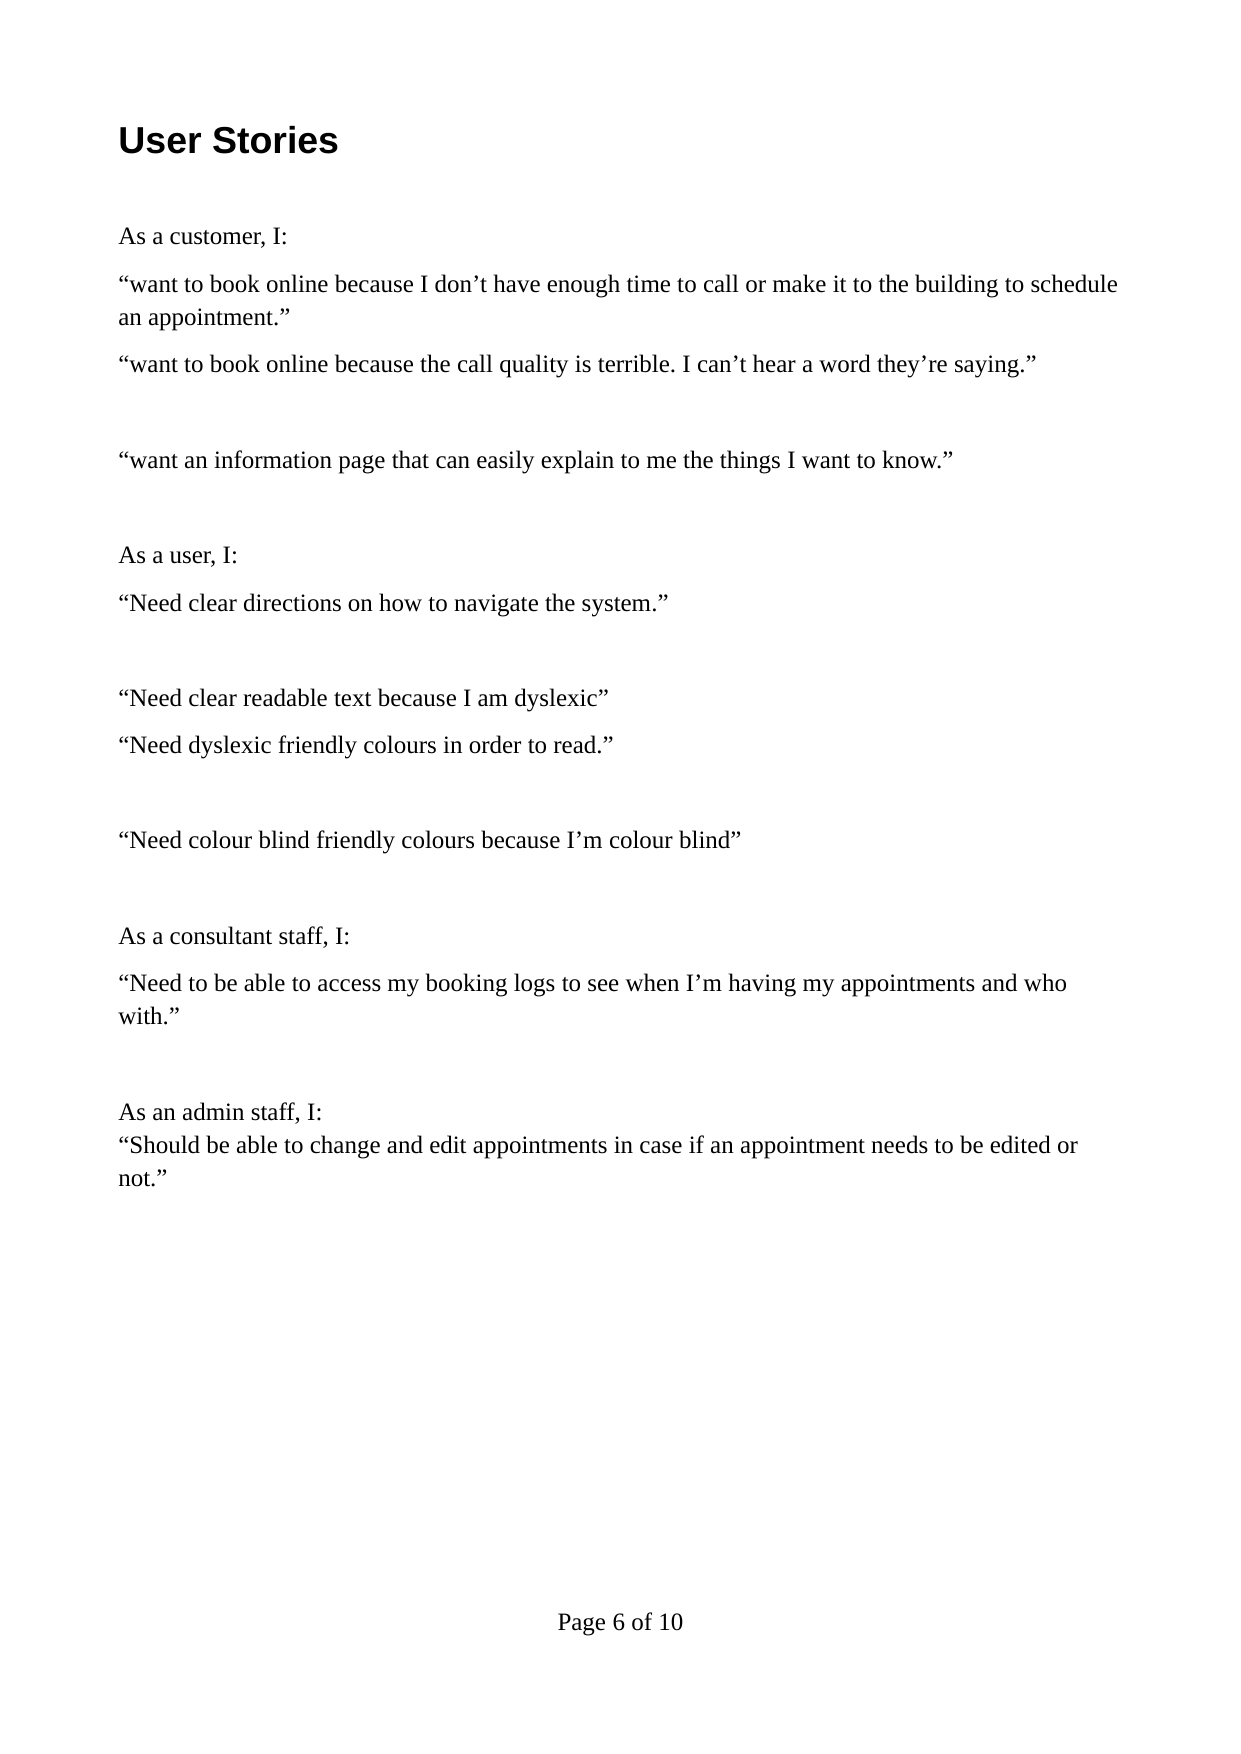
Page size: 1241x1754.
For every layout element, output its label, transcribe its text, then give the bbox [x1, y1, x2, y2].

text “Need dyslexic friendly colours in order to read.” [118, 730, 1122, 759]
text “Need colour blind friendly colours because I’m colour blind” [118, 826, 1122, 854]
text “Need to be able to access my booking logs to see when I’m having my appointments and who with.” [118, 968, 1122, 1030]
text “want to book online because I don’t have enough time to call or make it to the building to schedule an appointment.” [118, 269, 1122, 331]
text “Need clear directions on how to navigate the system.” [118, 588, 1122, 616]
text As a consultant staff, I: [118, 921, 1122, 949]
text As an admin staff, I: “Should be able to change and edit appointments in case if an appointment needs to be edited or not.” [118, 1097, 1122, 1191]
subtitle User Stories [118, 118, 1122, 161]
text “want an information page that can easily explain to me the things I want to know.” [118, 445, 1122, 473]
text As a customer, I: [118, 221, 1122, 250]
text As a user, I: [118, 540, 1122, 569]
text “Need clear readable text because I am dyslexic” [118, 683, 1122, 712]
text “want to book online because the call quality is terrible. I can’t hear a word they’re saying.” [118, 349, 1122, 378]
